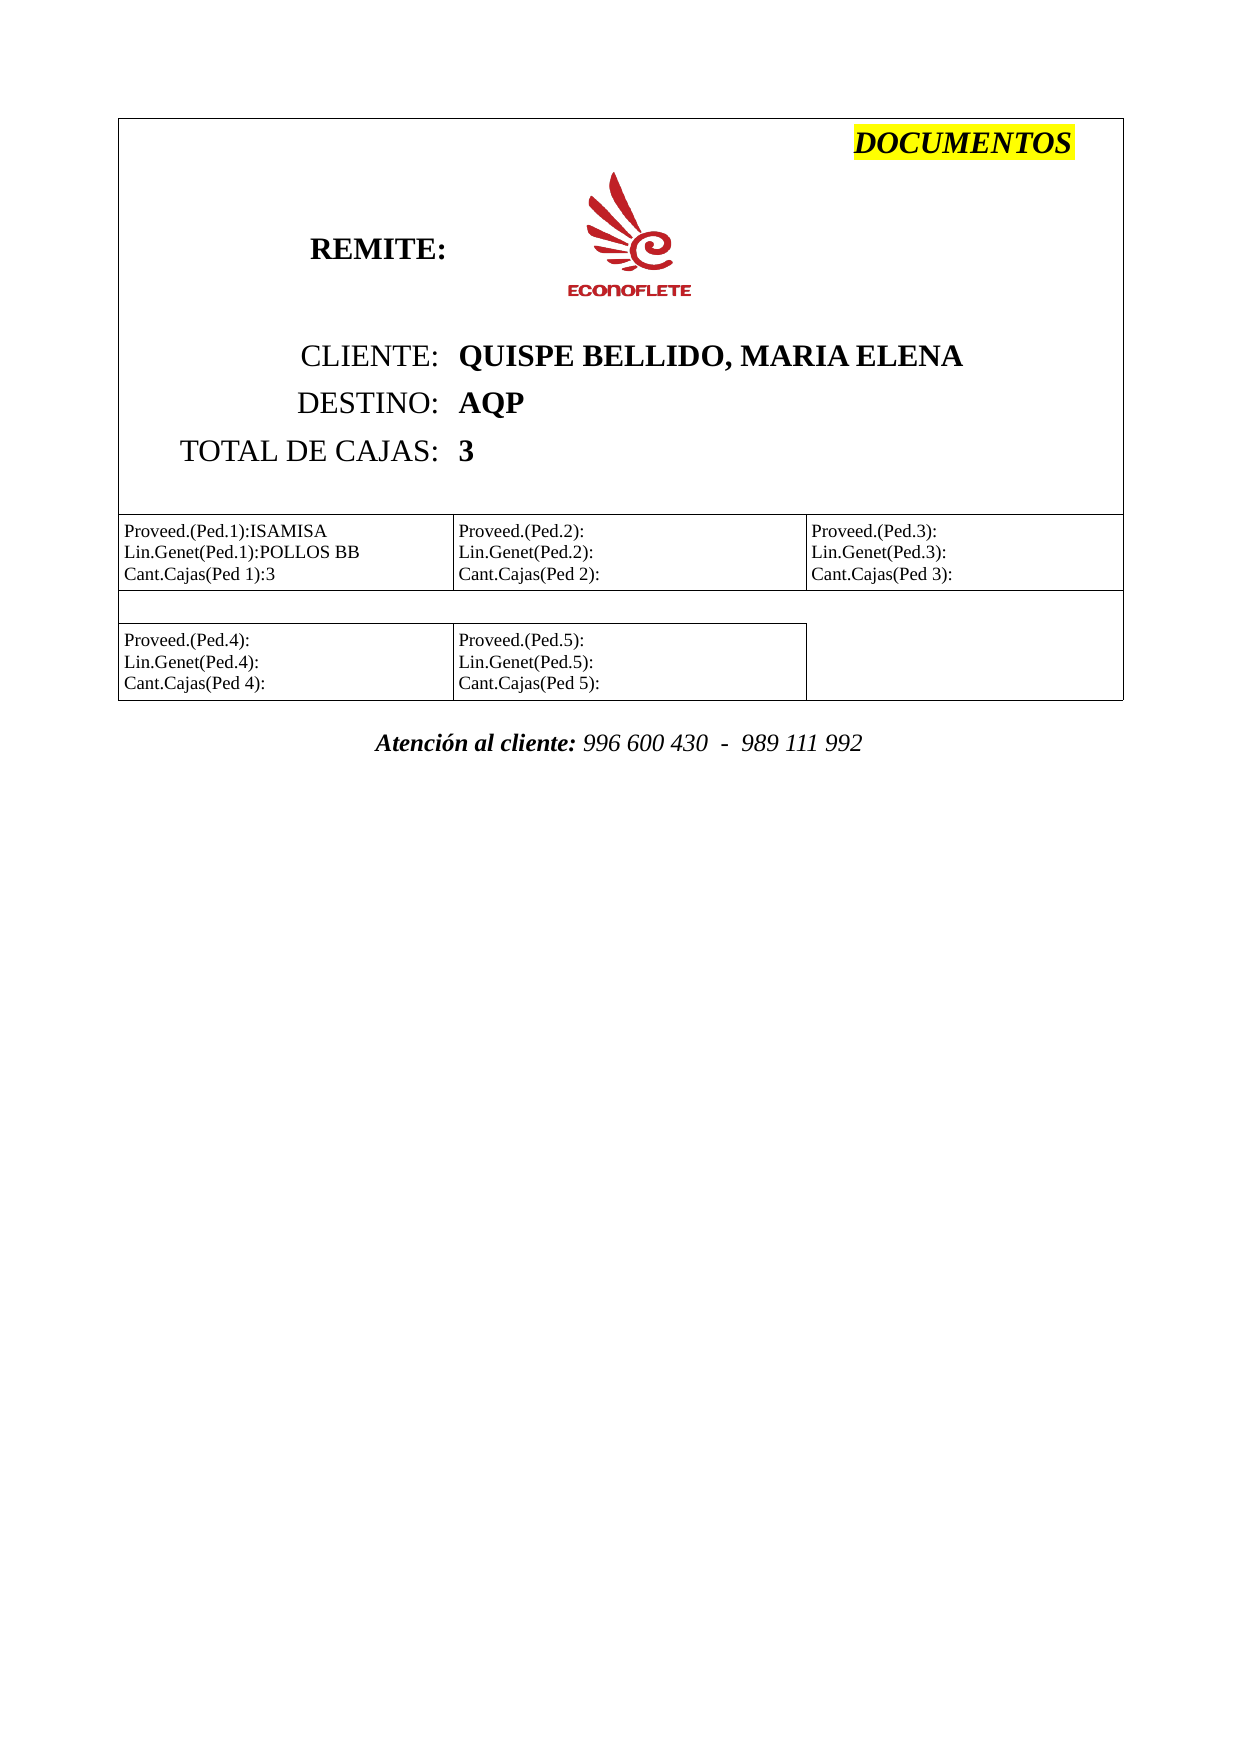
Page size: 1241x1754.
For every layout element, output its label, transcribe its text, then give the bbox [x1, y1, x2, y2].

table_cell [806, 379, 1123, 426]
table_cell Proveed.(Ped.5): Lin.Genet(Ped.5): Cant.Cajas(Ped 5): [454, 624, 806, 699]
table_cell [453, 474, 806, 514]
table_cell DESTINO: [119, 379, 453, 426]
table_header DOCUMENTOS [806, 119, 1123, 166]
picture [552, 171, 707, 297]
table_cell QUISPE BELLIDO, MARIA ELENA [453, 332, 1123, 379]
table_cell [806, 591, 1123, 623]
table_cell [807, 623, 1123, 699]
table_cell [119, 591, 453, 623]
table_cell REMITE: [119, 166, 453, 332]
table_cell 3 [453, 426, 1123, 474]
table_cell AQP [453, 379, 806, 426]
table_cell Proveed.(Ped.2): Lin.Genet(Ped.2): Cant.Cajas(Ped 2): [454, 515, 806, 590]
table_cell TOTAL DE CAJAS: [119, 426, 453, 474]
table_cell CLIENTE: [119, 332, 453, 379]
table_header [453, 119, 806, 166]
table_cell [806, 166, 1123, 332]
table_cell [453, 591, 806, 623]
table_cell Proveed.(Ped.1):ISAMISA Lin.Genet(Ped.1):POLLOS BB Cant.Cajas(Ped 1):3 [119, 515, 453, 590]
text Atención al cliente: 996 600 430 - 989 111 992 [118, 728, 1122, 757]
table_cell [806, 474, 1123, 514]
table_cell Proveed.(Ped.3): Lin.Genet(Ped.3): Cant.Cajas(Ped 3): [807, 515, 1123, 590]
table_cell [453, 166, 806, 332]
table_cell [119, 474, 453, 514]
table_cell Proveed.(Ped.4): Lin.Genet(Ped.4): Cant.Cajas(Ped 4): [119, 624, 453, 699]
table_header [119, 119, 453, 166]
